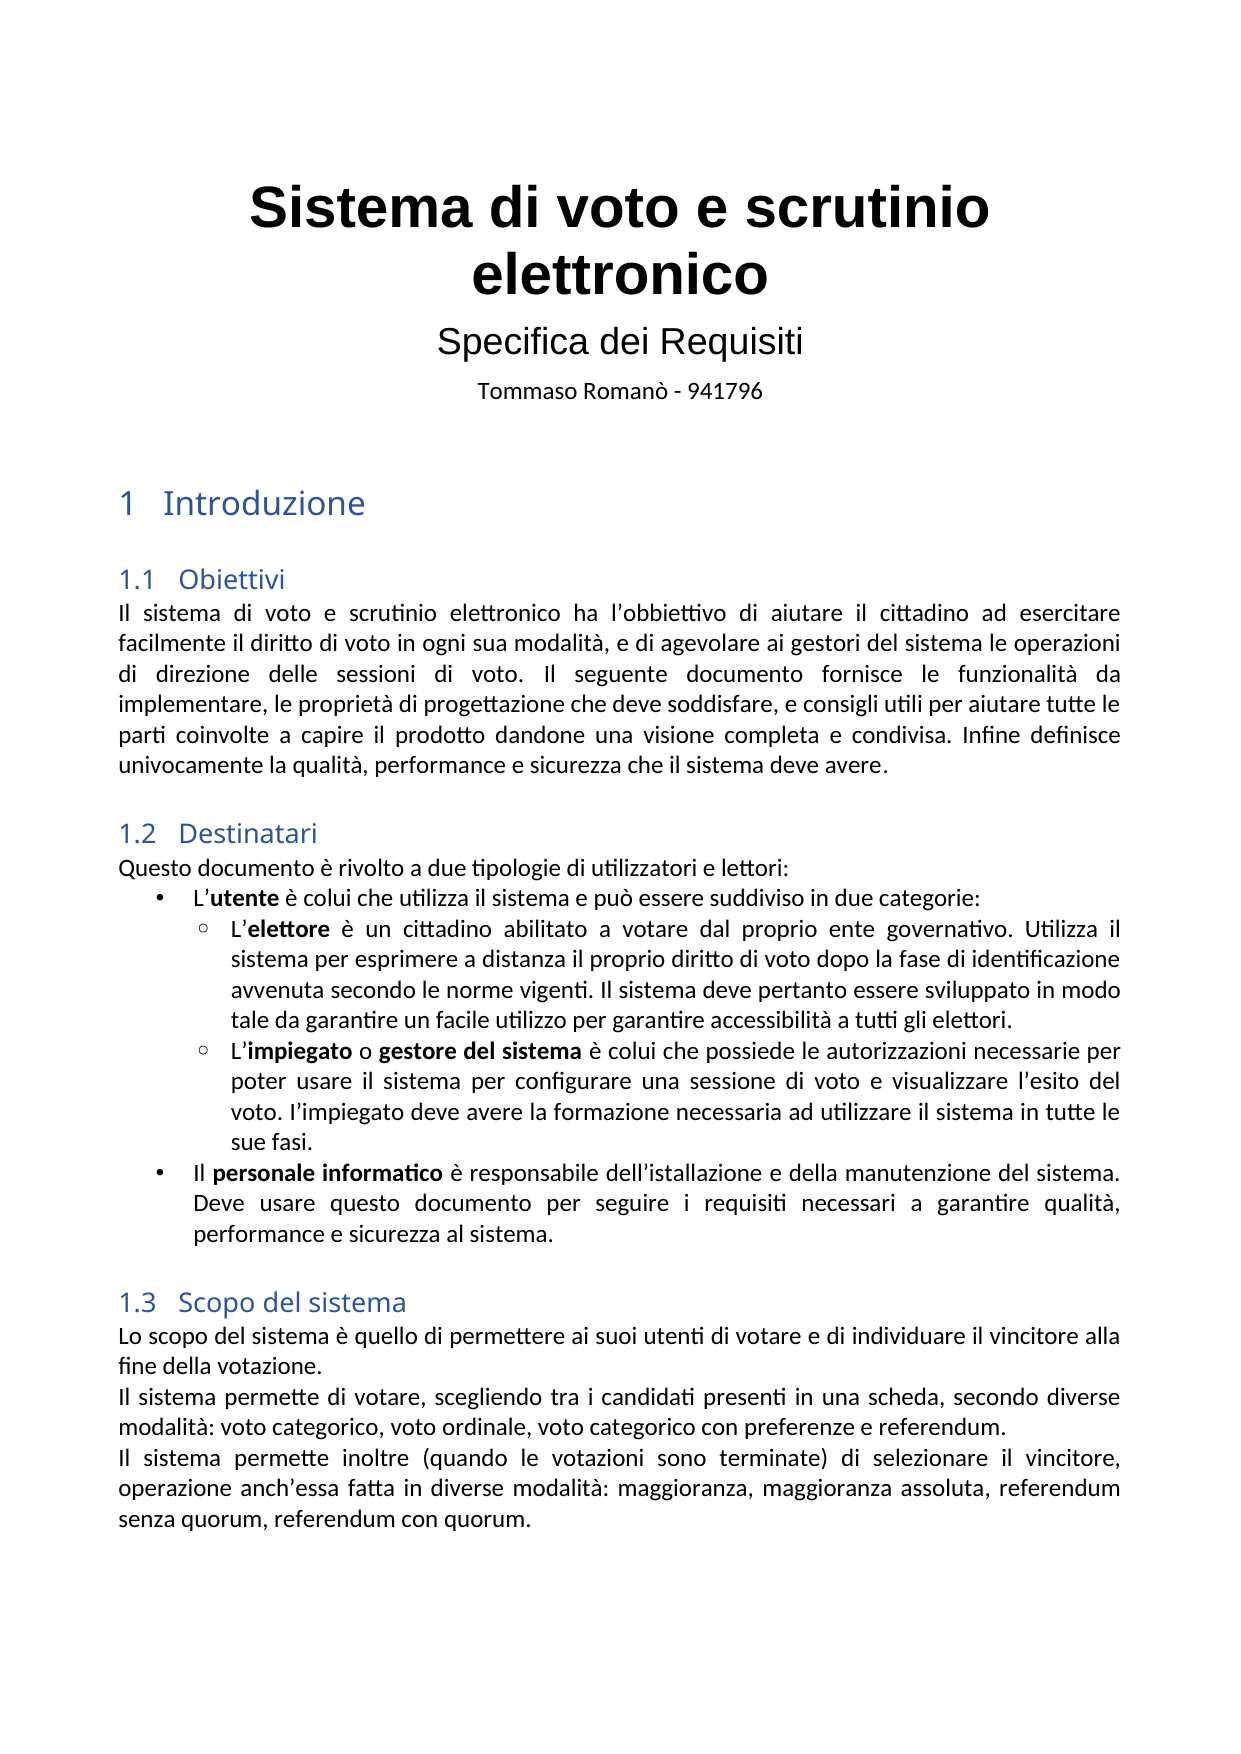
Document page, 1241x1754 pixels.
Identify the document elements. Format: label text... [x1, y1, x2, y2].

title Sistema di voto e scrutinio elettronico [118, 173, 1122, 307]
list L’elettore è un cittadino abilitato a votare dal proprio ente governativo. Utilizza il sistema per esprimere a distanza il proprio diritto di voto dopo la fase di identificazione avvenuta secondo le norme vigenti. Il sistema deve pertanto essere sviluppato in modo tale da garantire un facile utilizzo per garantire accessibilità a tutti gli elettori. [193, 913, 1122, 1035]
text Tommaso Romanò - 941796 [118, 375, 1122, 405]
subtitle Introduzione [118, 480, 1122, 525]
subtitle Obiettivi [118, 560, 1122, 597]
text Lo scopo del sistema è quello di permettere ai suoi utenti di votare e di individuare il vincitore alla fine della votazione. [118, 1320, 1122, 1381]
list Il personale informatico è responsabile dell’istallazione e della manutenzione del sistema. Deve usare questo documento per seguire i requisiti necessari a garantire qualità, performance e sicurezza al sistema. [156, 1157, 1122, 1248]
text Il sistema permette di votare, scegliendo tra i candidati presenti in una scheda, secondo diverse modalità: voto categorico, voto ordinale, voto categorico con preferenze e referendum. [118, 1381, 1122, 1442]
subtitle Specifica dei Requisiti [118, 319, 1122, 362]
text Il sistema di voto e scrutinio elettronico ha l’obbiettivo di aiutare il cittadino ad esercitare facilmente il diritto di voto in ogni sua modalità, e di agevolare ai gestori del sistema le operazioni di direzione delle sessioni di voto. Il seguente documento fornisce le funzionalità da implementare, le proprietà di progettazione che deve soddisfare, e consigli utili per aiutare tutte le parti coinvolte a capire il prodotto dandone una visione completa e condivisa. Infine definisce univocamente la qualità, performance e sicurezza che il sistema deve avere. [118, 597, 1122, 780]
text Il sistema permette inoltre (quando le votazioni sono terminate) di selezionare il vincitore, operazione anch’essa fatta in diverse modalità: maggioranza, maggioranza assoluta, referendum senza quorum, referendum con quorum. [118, 1442, 1122, 1534]
list L’impiegato o gestore del sistema è colui che possiede le autorizzazioni necessarie per poter usare il sistema per configurare una sessione di voto e visualizzare l’esito del voto. I’impiegato deve avere la formazione necessaria ad utilizzare il sistema in tutte le sue fasi. [193, 1035, 1122, 1157]
subtitle Destinatari [118, 815, 1122, 852]
text Questo documento è rivolto a due tipologie di utilizzatori e lettori: [118, 852, 1122, 882]
list L’utente è colui che utilizza il sistema e può essere suddiviso in due categorie: [156, 882, 1122, 913]
subtitle Scopo del sistema [118, 1283, 1122, 1320]
